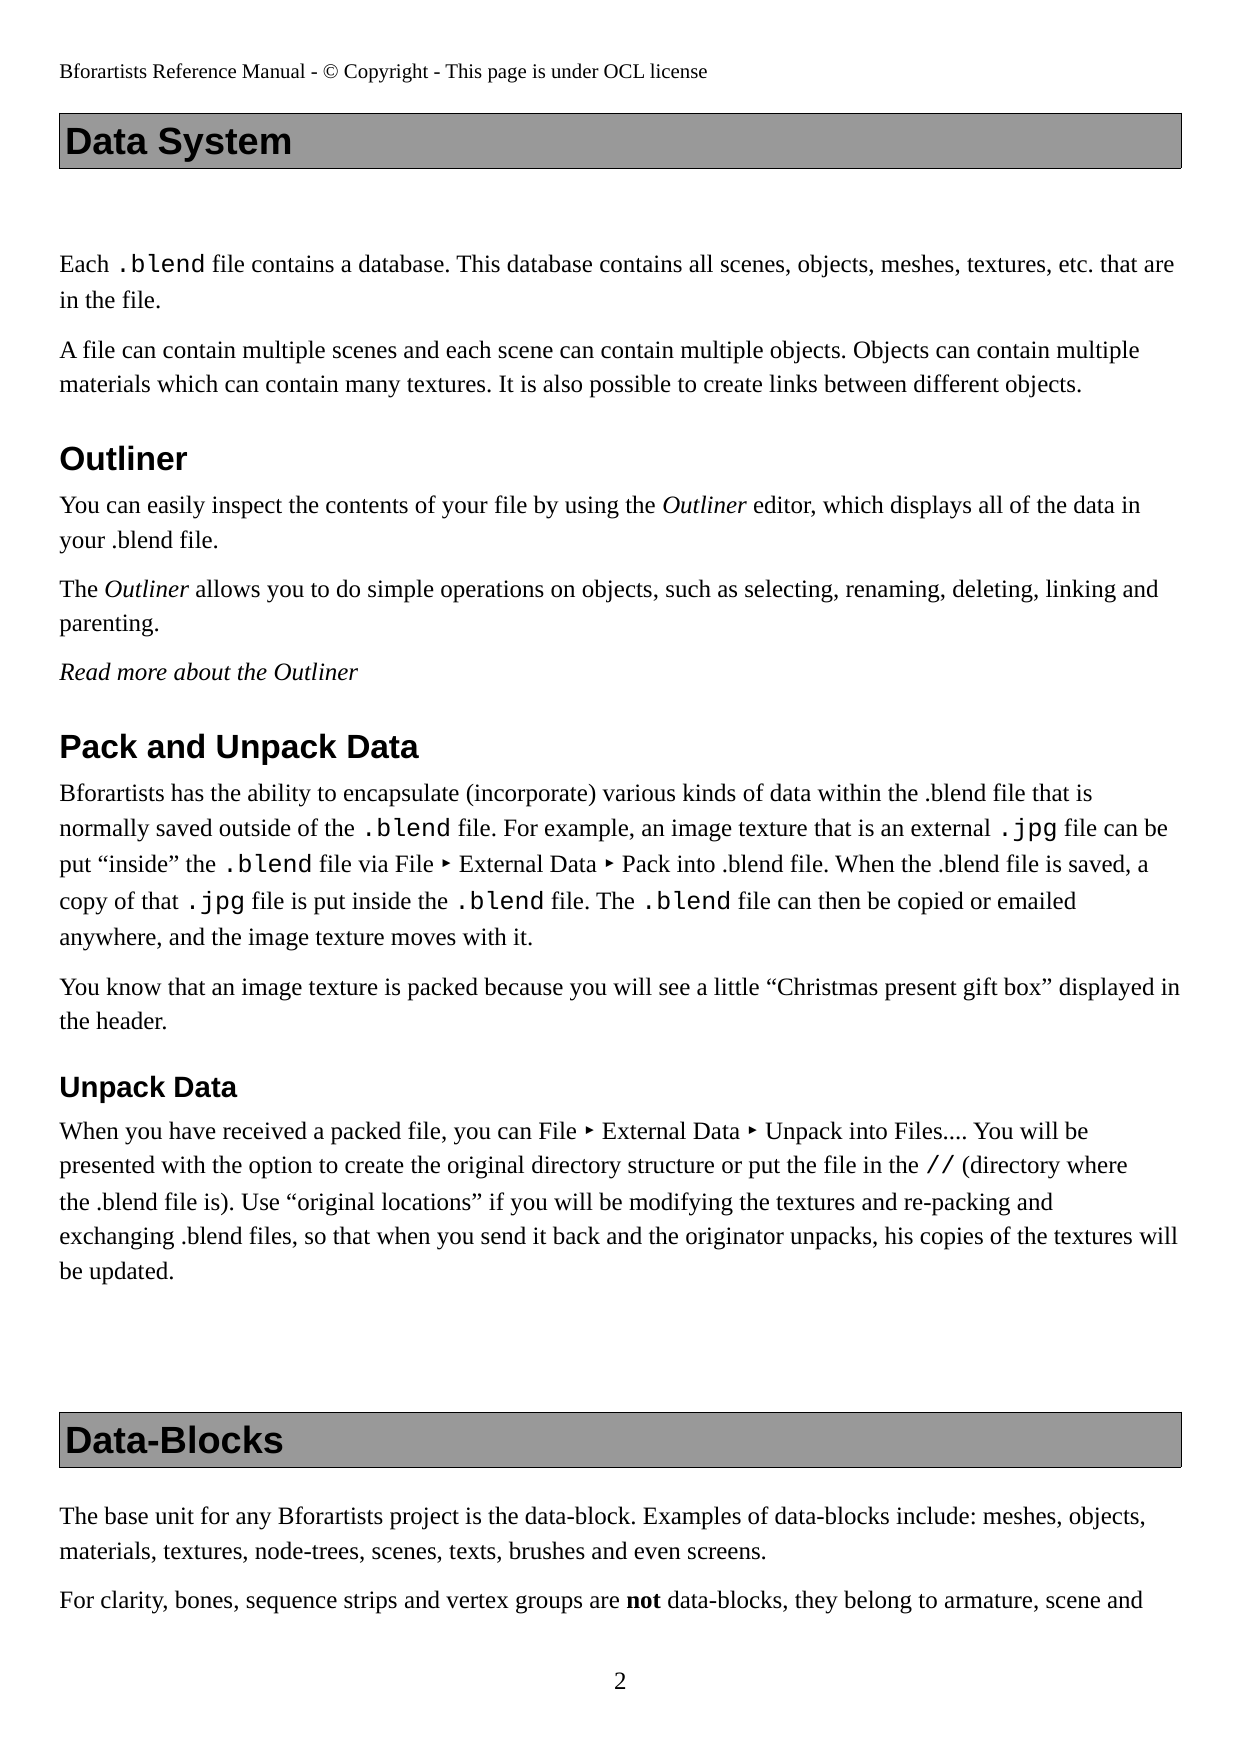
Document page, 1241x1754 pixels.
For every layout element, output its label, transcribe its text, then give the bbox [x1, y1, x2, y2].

subtitle Outliner [59, 439, 1181, 478]
text When you have received a packed file, you can File ‣ External Data ‣ Unpack into Files.... You will be presented with the option to create the original directory structure or put the file in the // (directory where the .blend file is). Use “original locations” if you will be modifying the textures and re-packing and exchanging .blend files, so that when you send it back and the originator unpacks, his copies of the textures will be updated. [59, 1116, 1181, 1285]
text For clarity, bones, sequence strips and vertex groups are not data-blocks, they belong to armature, scene and [59, 1585, 1181, 1614]
table_header Data-Blocks [60, 1413, 1181, 1467]
text You can easily inspect the contents of your file by using the Outliner editor, which displays all of the data in your .blend file. [59, 490, 1181, 553]
text Read more about the Outliner [59, 657, 1181, 686]
table_header Data System [60, 114, 1181, 168]
subtitle Pack and Unpack Data [59, 727, 1181, 766]
text Bforartists has the ability to encapsulate (incorporate) various kinds of data within the .blend file that is normally saved outside of the .blend file. For example, an image texture that is an external .jpg file can be put “inside” the .blend file via File ‣ External Data ‣ Pack into .blend file. When the .blend file is saved, a copy of that .jpg file is put inside the .blend file. The .blend file can then be copied or emailed anywhere, and the image texture moves with it. [59, 778, 1181, 951]
text The Outliner allows you to do simple operations on objects, such as selecting, renaming, deleting, linking and parenting. [59, 574, 1181, 637]
subtitle Unpack Data [59, 1070, 1181, 1103]
text You know that an image texture is packed because you will see a little “Christmas present gift box” displayed in the header. [59, 972, 1181, 1035]
text Each .blend file contains a database. This database contains all scenes, objects, meshes, textures, etc. that are in the file. [59, 249, 1181, 314]
text The base unit for any Bforartists project is the data-block. Examples of data-blocks include: meshes, objects, materials, textures, node-trees, scenes, texts, brushes and even screens. [59, 1501, 1181, 1564]
text A file can contain multiple scenes and each scene can contain multiple objects. Objects can contain multiple materials which can contain many textures. It is also possible to create links between different objects. [59, 335, 1181, 398]
